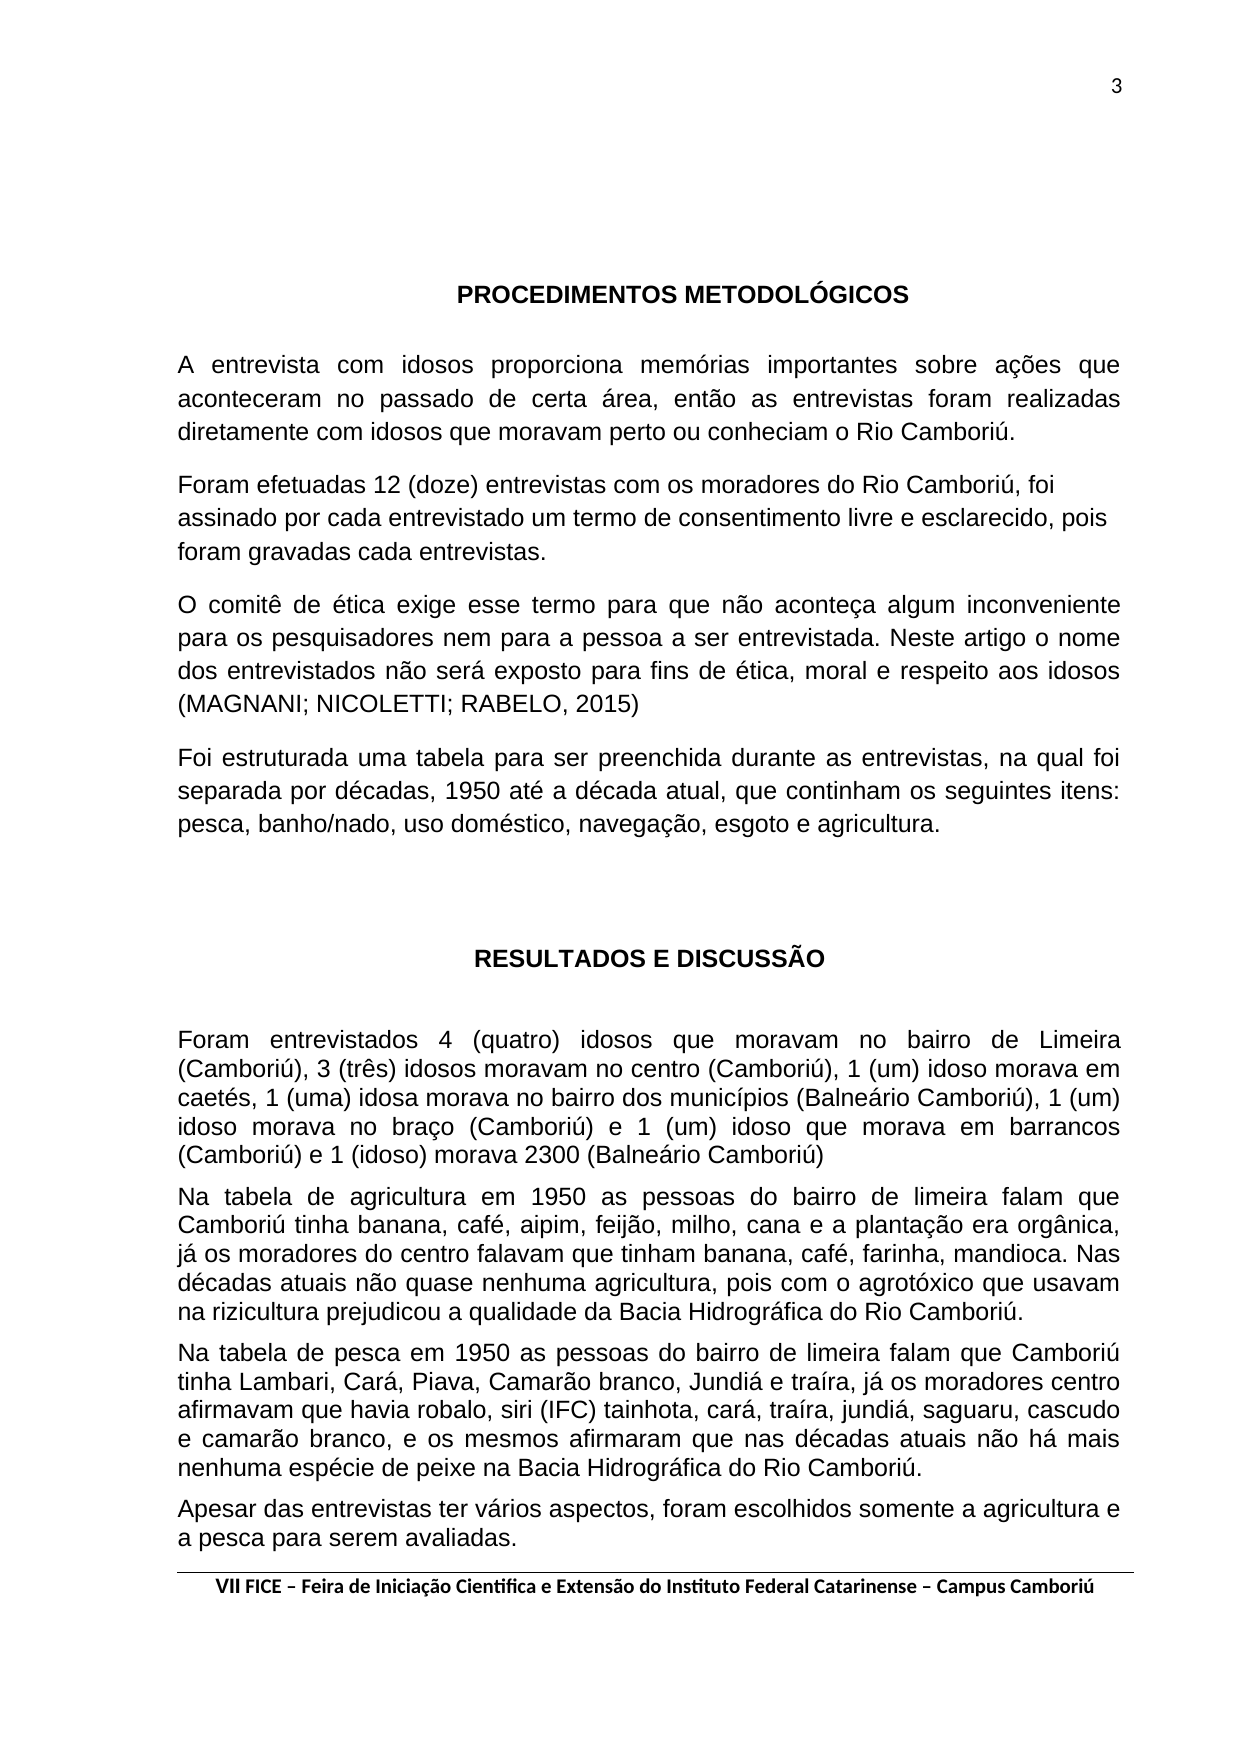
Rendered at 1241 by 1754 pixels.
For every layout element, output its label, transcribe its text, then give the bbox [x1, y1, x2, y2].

text O comitê de ética exige esse termo para que não aconteça algum inconveniente para os pesquisadores nem para a pessoa a ser entrevistada. Neste artigo o nome dos entrevistados não será exposto para fins de ética, moral e respeito aos idosos (MAGNANI; NICOLETTI; RABELO, 2015) [177, 590, 1122, 718]
text Foram entrevistados 4 (quatro) idosos que moravam no bairro de Limeira (Camboriú), 3 (três) idosos moravam no centro (Camboriú), 1 (um) idoso morava em caetés, 1 (uma) idosa morava no bairro dos municípios (Balneário Camboriú), 1 (um) idoso morava no braço (Camboriú) e 1 (um) idoso que morava em barrancos (Camboriú) e 1 (idoso) morava 2300 (Balneário Camboriú) [177, 1026, 1122, 1169]
text Na tabela de agricultura em 1950 as pessoas do bairro de limeira falam que Camboriú tinha banana, café, aipim, feijão, milho, cana e a plantação era orgânica, já os moradores do centro falavam que tinham banana, café, farinha, mandioca. Nas décadas atuais não quase nenhuma agricultura, pois com o agrotóxico que usavam na rizicultura prejudicou a qualidade da Bacia Hidrográfica do Rio Camboriú. [177, 1182, 1122, 1326]
text Foi estruturada uma tabela para ser preenchida durante as entrevistas, na qual foi separada por décadas, 1950 até a década atual, que continham os seguintes itens: pesca, banho/nado, uso doméstico, navegação, esgoto e agricultura. [177, 743, 1122, 838]
text Na tabela de pesca em 1950 as pessoas do bairro de limeira falam que Camboriú tinha Lambari, Cará, Piava, Camarão branco, Jundiá e traíra, já os moradores centro afirmavam que havia robalo, siri (IFC) tainhota, cará, traíra, jundiá, saguaru, cascudo e camarão branco, e os mesmos afirmaram que nas décadas atuais não há mais nenhuma espécie de peixe na Bacia Hidrográfica do Rio Camboriú. [177, 1338, 1122, 1482]
text PROCEDIMENTOS METODOLÓGICOS [177, 281, 1122, 309]
text RESULTADOS E DISCUSSÃO [177, 944, 1122, 972]
text Apesar das entrevistas ter vários aspectos, foram escolhidos somente a agricultura e a pesca para serem avaliadas. [177, 1494, 1122, 1552]
text A entrevista com idosos proporciona memórias importantes sobre ações que aconteceram no passado de certa área, então as entrevistas foram realizadas diretamente com idosos que moravam perto ou conheciam o Rio Camboriú. [177, 351, 1122, 445]
text Foram efetuadas 12 (doze) entrevistas com os moradores do Rio Camboriú, foi assinado por cada entrevistado um termo de consentimento livre e esclarecido, pois foram gravadas cada entrevistas. [177, 470, 1122, 565]
